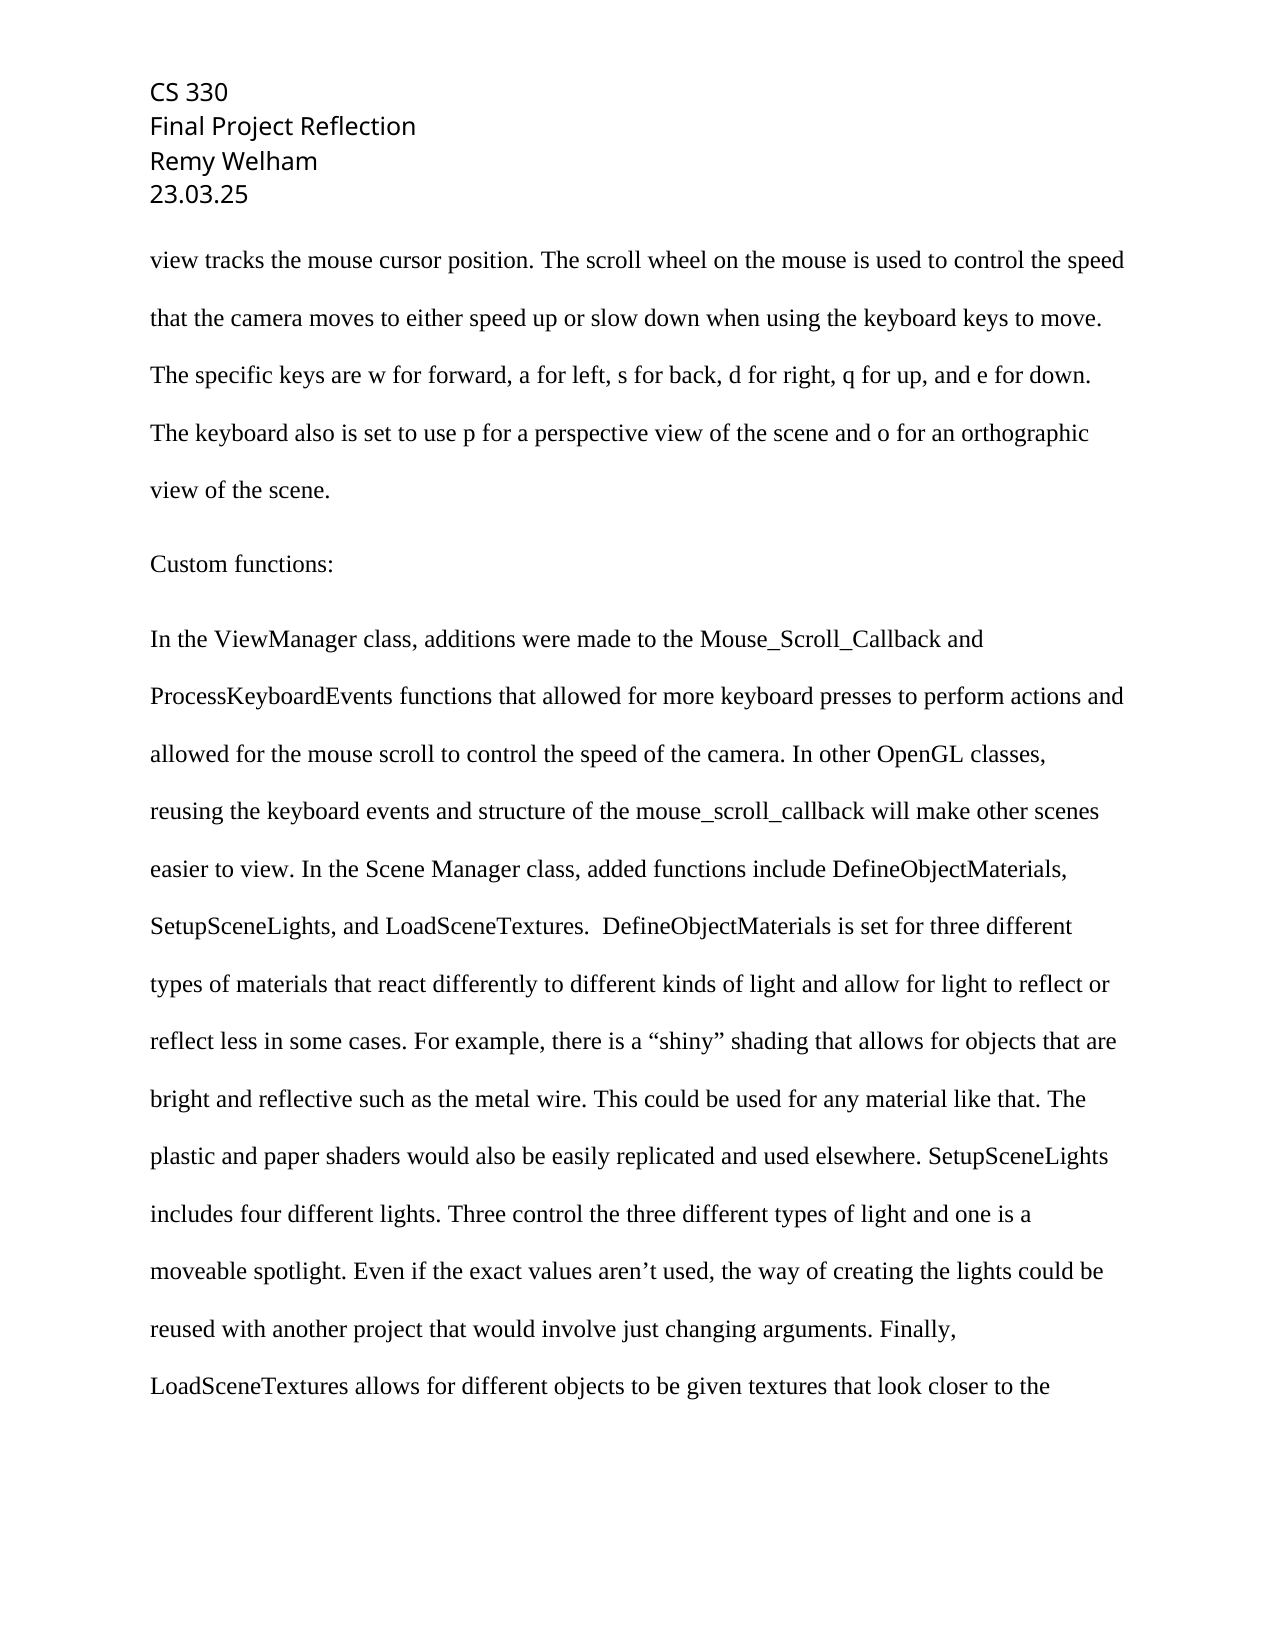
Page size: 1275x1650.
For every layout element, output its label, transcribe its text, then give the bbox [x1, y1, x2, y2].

text view tracks the mouse cursor position. The scroll wheel on the mouse is used to control the speed that the camera moves to either speed up or slow down when using the keyboard keys to move. The specific keys are w for forward, a for left, s for back, d for right, q for up, and e for down. The keyboard also is set to use p for a perspective view of the scene and o for an orthographic view of the scene. [150, 245, 1125, 504]
text Custom functions: [150, 549, 1125, 578]
text In the ViewManager class, additions were made to the Mouse_Scroll_Callback and ProcessKeyboardEvents functions that allowed for more keyboard presses to perform actions and allowed for the mouse scroll to control the speed of the camera. In other OpenGL classes, reusing the keyboard events and structure of the mouse_scroll_callback will make other scenes easier to view. In the Scene Manager class, added functions include DefineObjectMaterials, SetupSceneLights, and LoadSceneTextures. DefineObjectMaterials is set for three different types of materials that react differently to different kinds of light and allow for light to reflect or reflect less in some cases. For example, there is a “shiny” shading that allows for objects that are bright and reflective such as the metal wire. This could be used for any material like that. The plastic and paper shaders would also be easily replicated and used elsewhere. SetupSceneLights includes four different lights. Three control the three different types of light and one is a moveable spotlight. Even if the exact values aren’t used, the way of creating the lights could be reused with another project that would involve just changing arguments. Finally, LoadSceneTextures allows for different objects to be given textures that look closer to the [150, 624, 1125, 1400]
